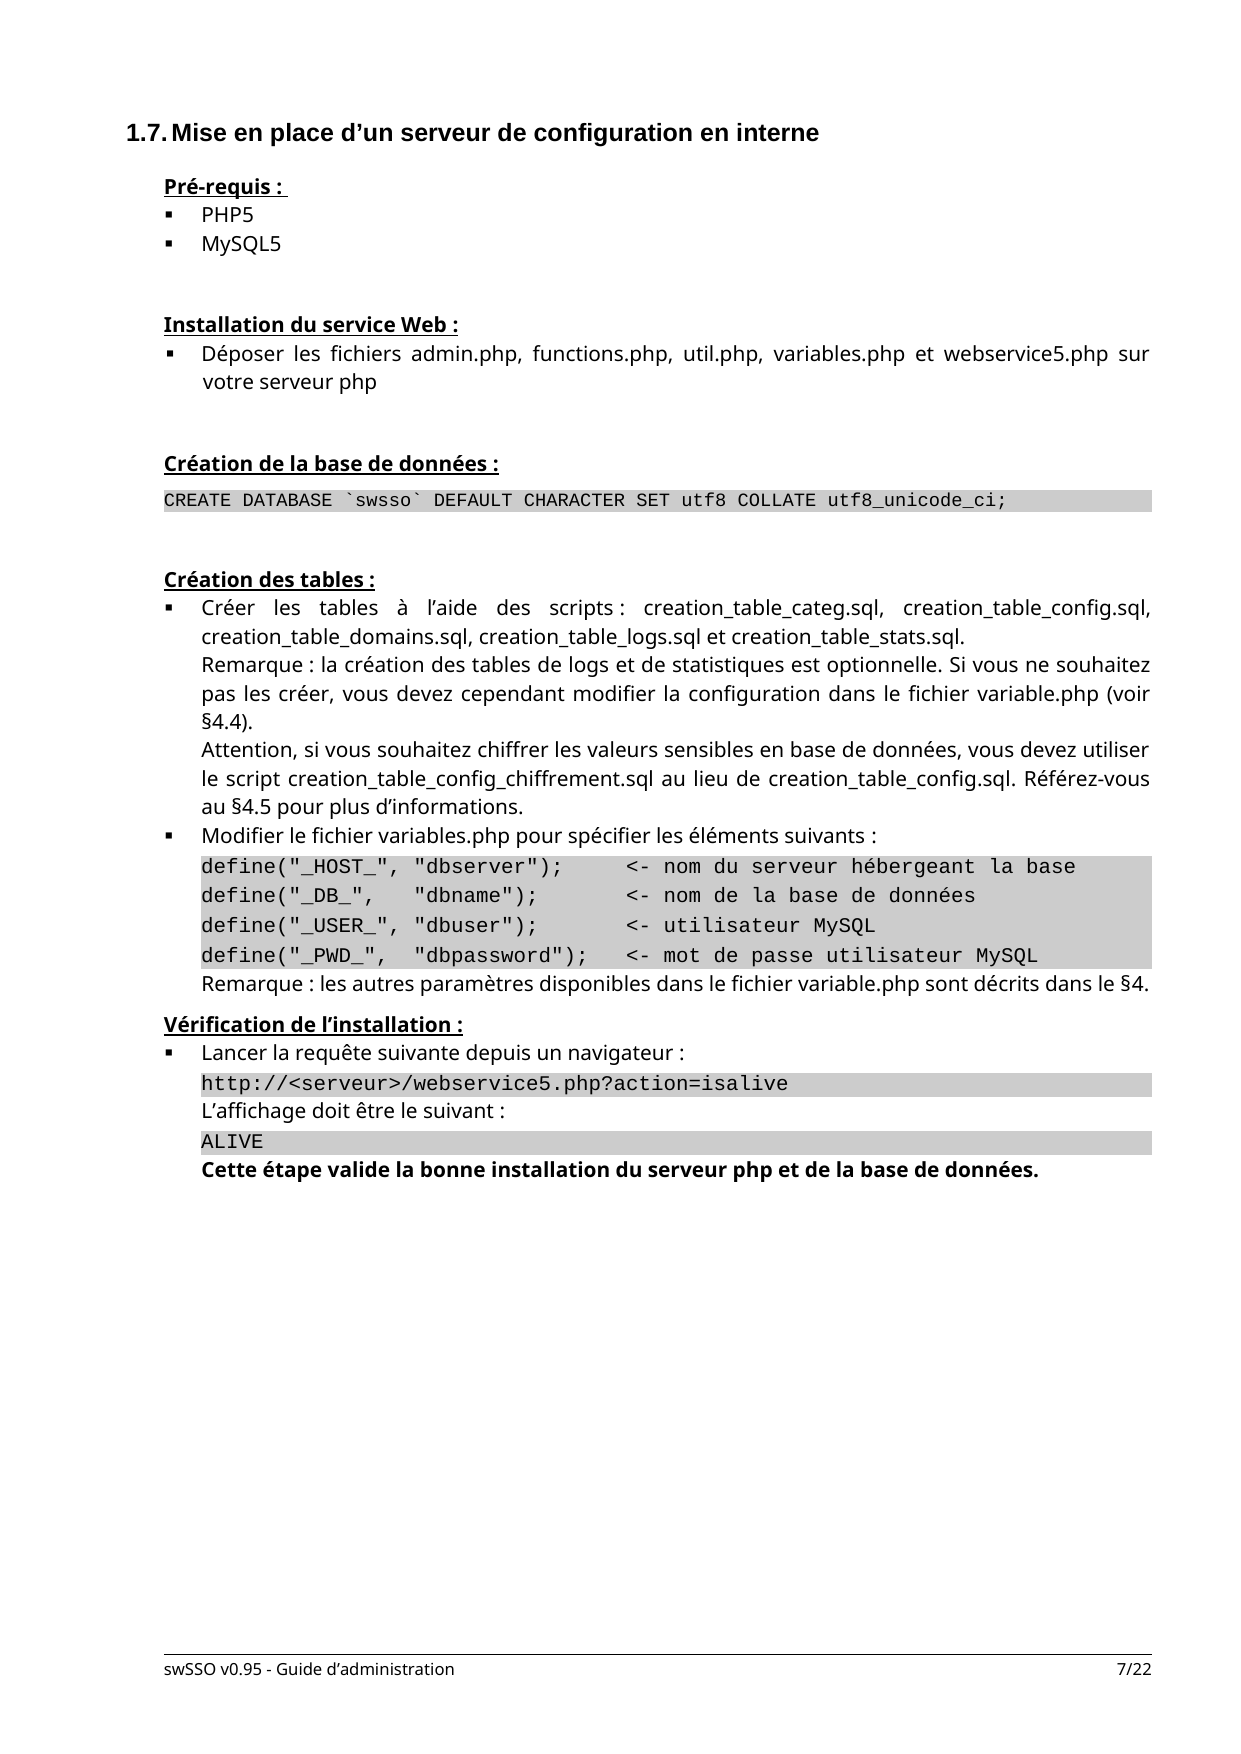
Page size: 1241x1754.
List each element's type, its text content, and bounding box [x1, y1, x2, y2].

list Créer les tables à l’aide des scripts : creation_table_categ.sql, creation_table_config.sql, creation_table_domains.sql, creation_table_logs.sql et creation_table_stats.sql. [164, 593, 1152, 650]
text http://<serveur>/webservice5.php?action=isalive [201, 1073, 1152, 1097]
list MySQL5 [164, 229, 1152, 257]
list PHP5 [164, 200, 1152, 229]
text define("_PWD_", "dbpassword"); <- mot de passe utilisateur MySQL [201, 945, 1152, 969]
text Remarque : la création des tables de logs et de statistiques est optionnelle. Si vous ne souhaitez pas les créer, vous devez cependant modifier la configuration dans le fichier variable.php (voir §4.4). [201, 650, 1152, 736]
text Création des tables : [164, 565, 1152, 593]
text Vérification de l’installation : [164, 1010, 1152, 1038]
text Cette étape valide la bonne installation du serveur php et de la base de données. [201, 1155, 1152, 1183]
text Installation du service Web : [164, 311, 1152, 339]
list Modifier le fichier variables.php pour spécifier les éléments suivants : [164, 821, 1152, 849]
text L’affichage doit être le suivant : [201, 1097, 1152, 1125]
text Création de la base de données : [164, 449, 1152, 478]
text Attention, si vous souhaitez chiffrer les valeurs sensibles en base de données, vous devez utiliser le script creation_table_config_chiffrement.sql au lieu de creation_table_config.sql. Référez-vous au §4.5 pour plus d’informations. [201, 736, 1152, 821]
text CREATE DATABASE `swsso` DEFAULT CHARACTER SET utf8 COLLATE utf8_unicode_ci; [164, 490, 1152, 512]
text Remarque : les autres paramètres disponibles dans le fichier variable.php sont décrits dans le §4. [201, 969, 1152, 997]
text define("_USER_", "dbuser"); <- utilisateur MySQL [201, 915, 1152, 939]
text define("_DB_", "dbname"); <- nom de la base de données [201, 886, 1152, 909]
text ALIVE [201, 1131, 1152, 1155]
text Pré-requis : [164, 172, 1152, 200]
list Déposer les fichiers admin.php, functions.php, util.php, variables.php et webservice5.php sur votre serveur php [165, 339, 1152, 396]
subtitle Mise en place d’un serveur de configuration en interne [126, 118, 1152, 147]
list Lancer la requête suivante depuis un navigateur : [164, 1038, 1152, 1067]
text define("_HOST_", "dbserver"); <- nom du serveur hébergeant la base [201, 856, 1152, 879]
